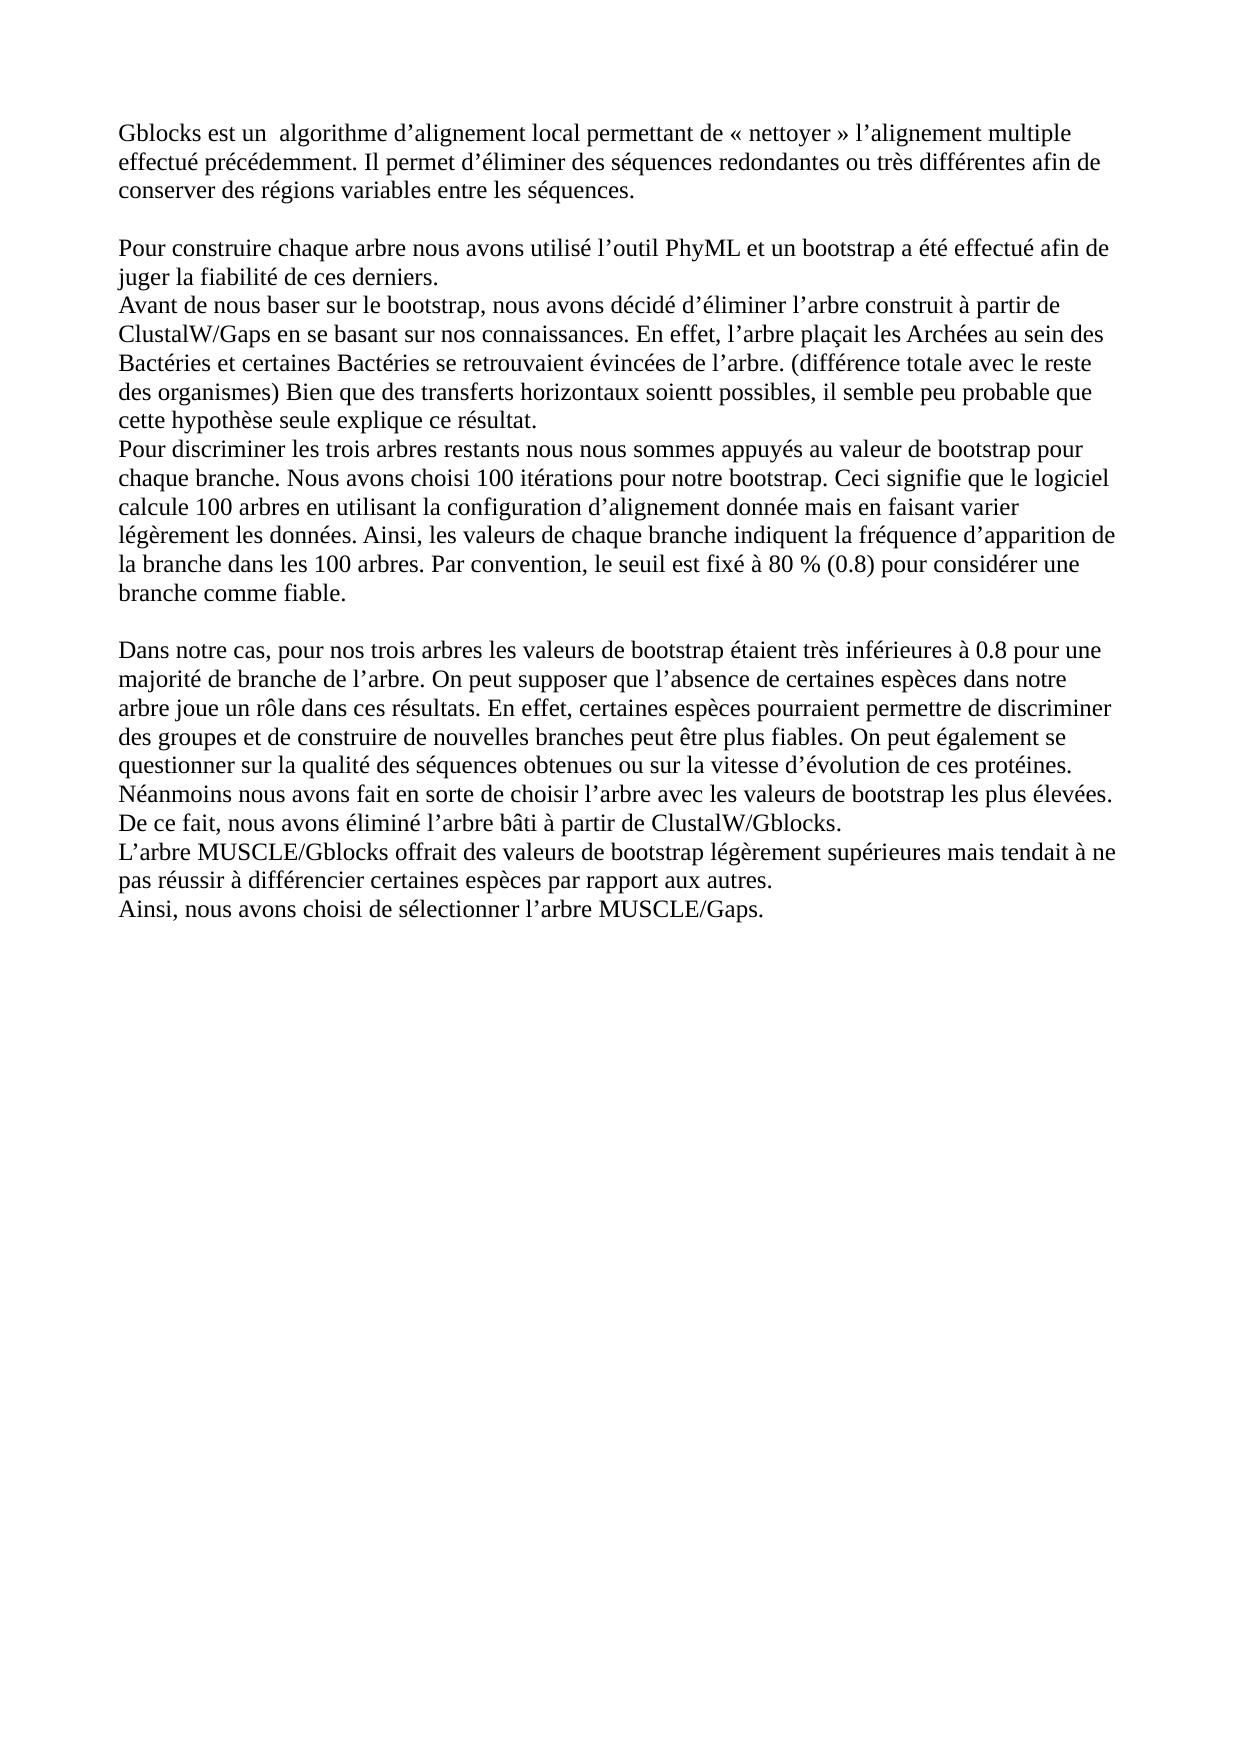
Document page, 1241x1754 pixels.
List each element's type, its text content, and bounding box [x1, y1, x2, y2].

text Pour construire chaque arbre nous avons utilisé l’outil PhyML et un bootstrap a été effectué afin de juger la fiabilité de ces derniers. [118, 233, 1122, 291]
text Néanmoins nous avons fait en sorte de choisir l’arbre avec les valeurs de bootstrap les plus élevées. De ce fait, nous avons éliminé l’arbre bâti à partir de ClustalW/Gblocks. [118, 779, 1122, 837]
text Ainsi, nous avons choisi de sélectionner l’arbre MUSCLE/Gaps. [118, 894, 1122, 923]
text Avant de nous baser sur le bootstrap, nous avons décidé d’éliminer l’arbre construit à partir de ClustalW/Gaps en se basant sur nos connaissances. En effet, l’arbre plaçait les Archées au sein des Bactéries et certaines Bactéries se retrouvaient évincées de l’arbre. (différence totale avec le reste des organismes) Bien que des transferts horizontaux soientt possibles, il semble peu probable que cette hypothèse seule explique ce résultat. [118, 291, 1122, 434]
text L’arbre MUSCLE/Gblocks offrait des valeurs de bootstrap légèrement supérieures mais tendait à ne pas réussir à différencier certaines espèces par rapport aux autres. [118, 837, 1122, 894]
text Dans notre cas, pour nos trois arbres les valeurs de bootstrap étaient très inférieures à 0.8 pour une majorité de branche de l’arbre. On peut supposer que l’absence de certaines espèces dans notre arbre joue un rôle dans ces résultats. En effet, certaines espèces pourraient permettre de discriminer des groupes et de construire de nouvelles branches peut être plus fiables. On peut également se questionner sur la qualité des séquences obtenues ou sur la vitesse d’évolution de ces protéines. [118, 636, 1122, 779]
text Pour discriminer les trois arbres restants nous nous sommes appuyés au valeur de bootstrap pour chaque branche. Nous avons choisi 100 itérations pour notre bootstrap. Ceci signifie que le logiciel calcule 100 arbres en utilisant la configuration d’alignement donnée mais en faisant varier légèrement les données. Ainsi, les valeurs de chaque branche indiquent la fréquence d’apparition de la branche dans les 100 arbres. Par convention, le seuil est fixé à 80 % (0.8) pour considérer une branche comme fiable. [118, 434, 1122, 607]
text Gblocks est un algorithme d’alignement local permettant de « nettoyer » l’alignement multiple effectué précédemment. Il permet d’éliminer des séquences redondantes ou très différentes afin de conserver des régions variables entre les séquences. [118, 118, 1122, 204]
